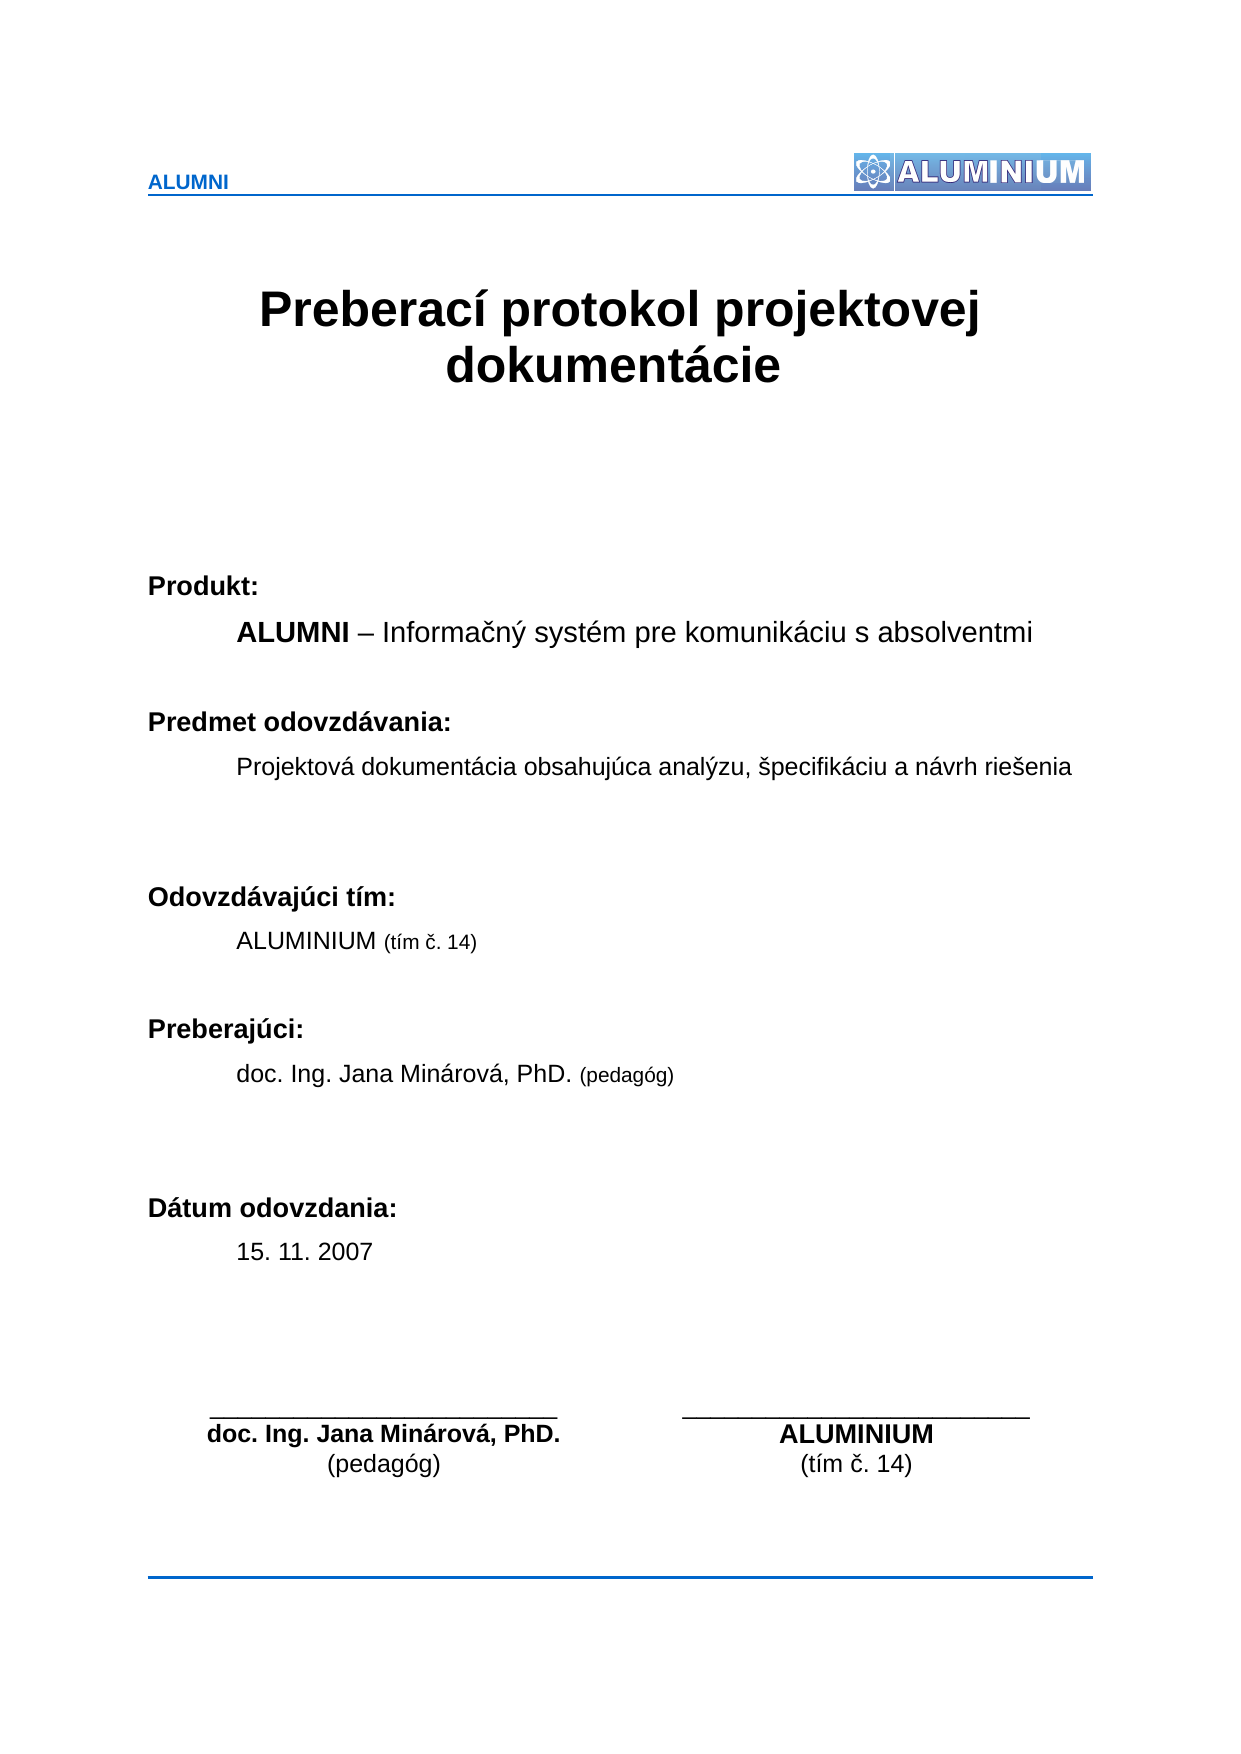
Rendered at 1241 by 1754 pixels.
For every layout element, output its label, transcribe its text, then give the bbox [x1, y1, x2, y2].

table_header _________________________ [148, 1391, 620, 1419]
text Preberací protokol projektovej dokumentácie [148, 281, 1093, 393]
text ALUMNI – Informačný systém pre komunikáciu s absolventmi [148, 616, 1093, 649]
text ALUMINIUM (tím č. 14) [148, 927, 1093, 955]
table_header _________________________ [620, 1391, 1093, 1419]
table_cell (pedagóg) [148, 1450, 620, 1478]
text Dátum odovzdania: [148, 1192, 1093, 1223]
text Odovzdávajúci tím: [148, 882, 1093, 912]
text doc. Ing. Jana Minárová, PhD. (pedagóg) [148, 1060, 1093, 1088]
text Predmet odovzdávania: [148, 707, 1093, 737]
table_cell doc. Ing. Jana Minárová, PhD. [148, 1419, 620, 1450]
table_cell ALUMINIUM [620, 1419, 1093, 1450]
table_cell (tím č. 14) [620, 1450, 1093, 1478]
text 15. 11. 2007 [148, 1238, 1093, 1266]
text Produkt: [148, 571, 1093, 601]
text Projektová dokumentácia obsahujúca analýzu, špecifikáciu a návrh riešenia [148, 752, 1093, 780]
text Preberajúci: [148, 1014, 1093, 1045]
